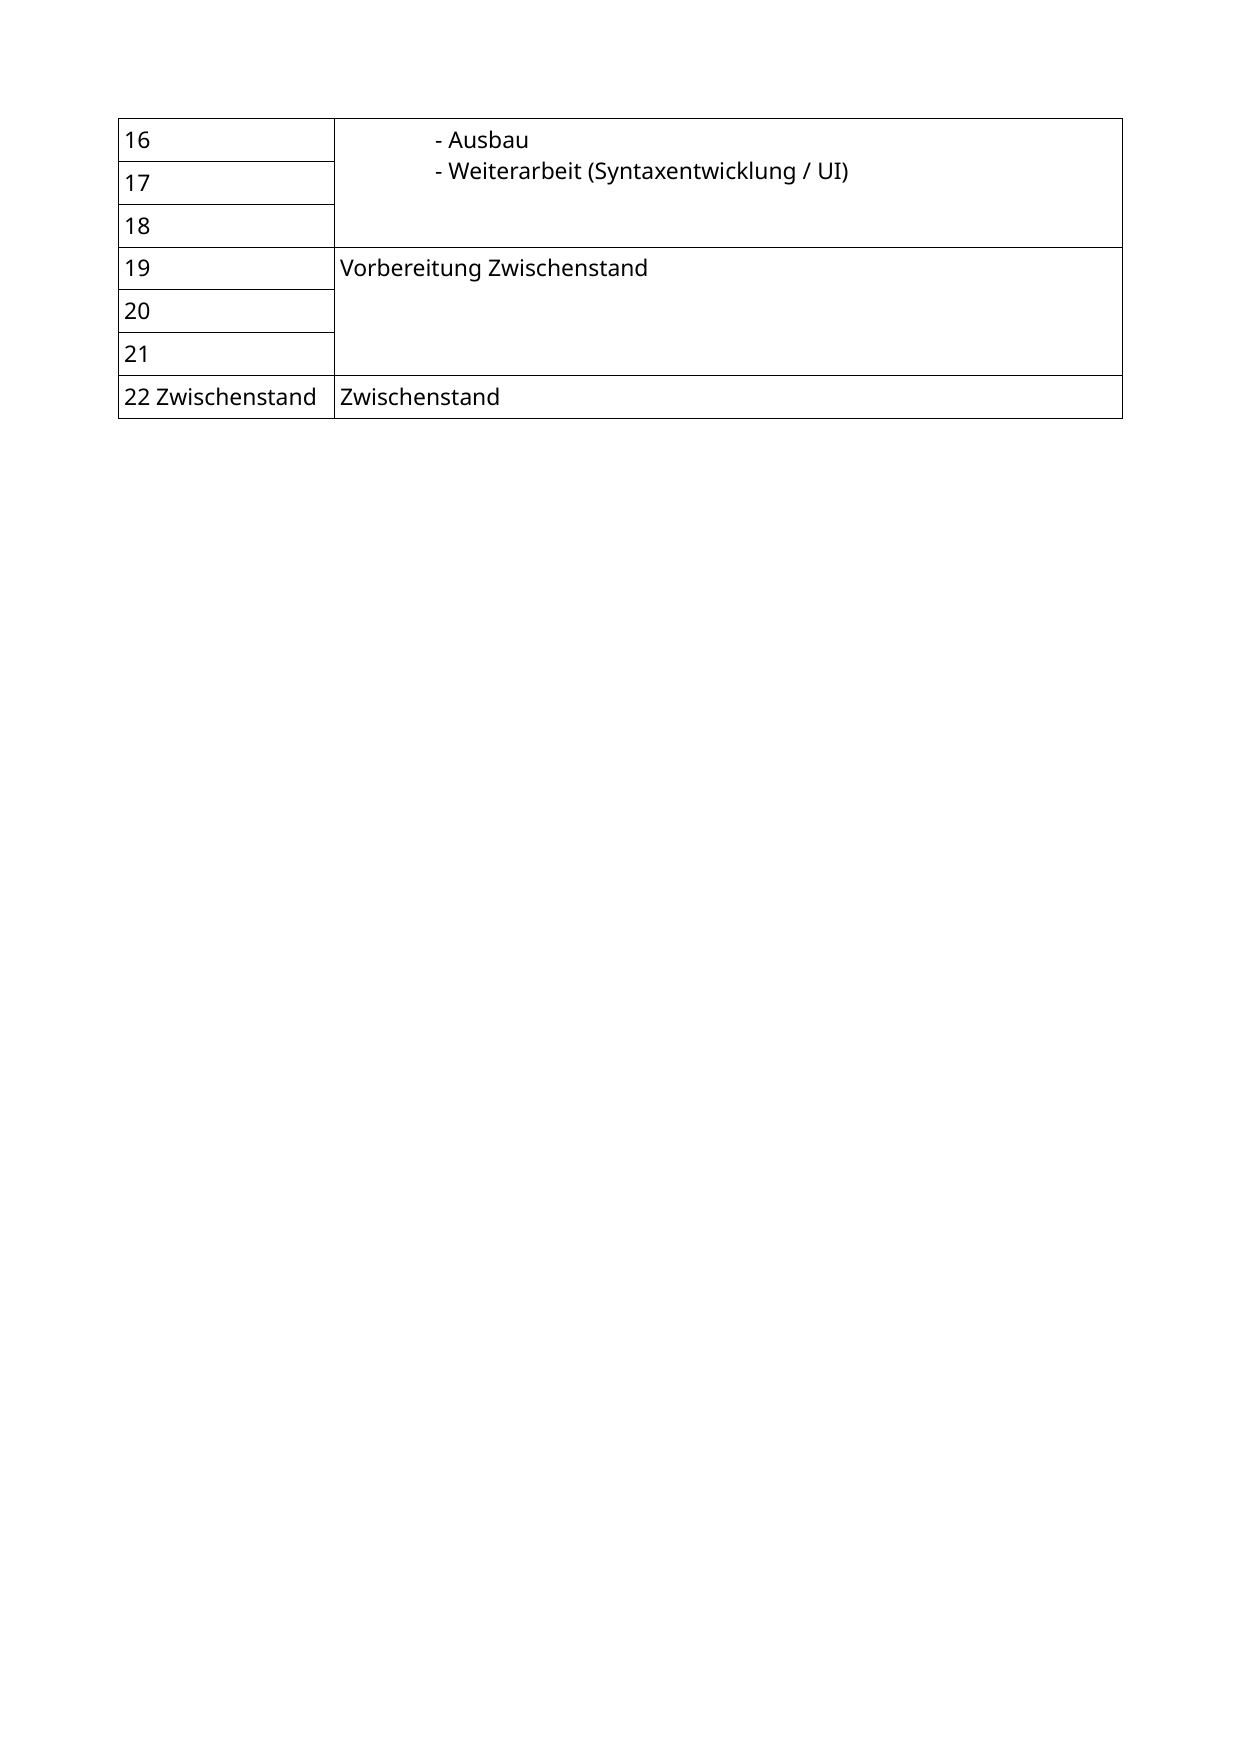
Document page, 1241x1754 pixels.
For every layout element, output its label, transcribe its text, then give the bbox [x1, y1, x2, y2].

table_cell - Ausbau - Weiterarbeit (Syntaxentwicklung / UI) [335, 119, 1122, 247]
table_cell 18 [119, 205, 334, 247]
table_cell 19 [119, 248, 334, 289]
table_cell 16 [119, 119, 334, 161]
table_cell 22 Zwischenstand [119, 376, 334, 418]
table_cell 21 [119, 333, 334, 375]
table_cell Zwischenstand [335, 376, 1122, 418]
table_cell 20 [119, 290, 334, 332]
table_cell Vorbereitung Zwischenstand [335, 248, 1122, 375]
table_cell 17 [119, 162, 334, 204]
